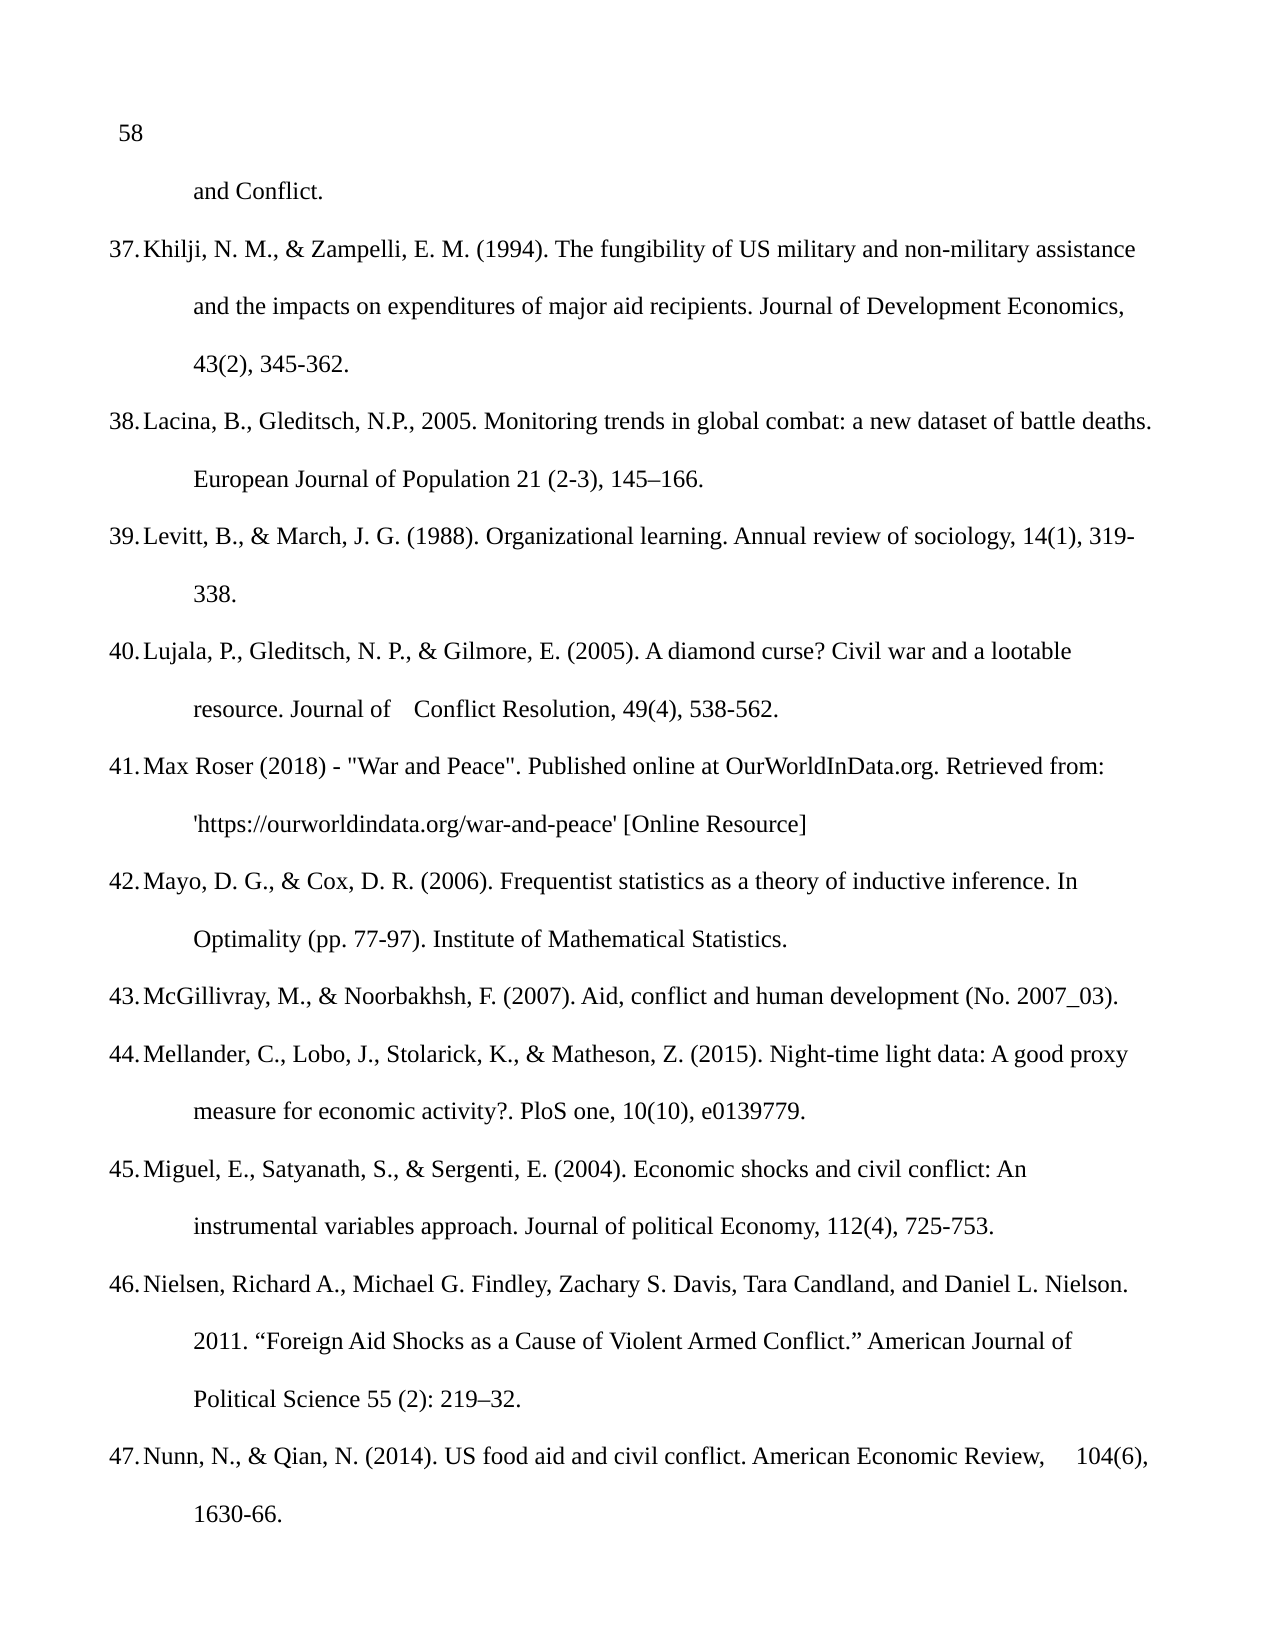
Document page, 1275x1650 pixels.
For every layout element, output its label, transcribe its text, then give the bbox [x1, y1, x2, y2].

list Nunn, N., & Qian, N. (2014). US food aid and civil conflict. American Economic Review, 104(6), 1630-66. [109, 1441, 1157, 1528]
list Levitt, B., & March, J. G. (1988). Organizational learning. Annual review of sociology, 14(1), 319-338. [109, 521, 1157, 608]
list Max Roser (2018) - "War and Peace". Published online at OurWorldInData.org. Retrieved from: 'https://ourworldindata.org/war-and-peace' [Online Resource] [109, 751, 1157, 838]
list Nielsen, Richard A., Michael G. Findley, Zachary S. Davis, Tara Candland, and Daniel L. Nielson. 2011. “Foreign Aid Shocks as a Cause of Violent Armed Conflict.” American Journal of Political Science 55 (2): 219–32. [109, 1269, 1157, 1413]
list Miguel, E., Satyanath, S., & Sergenti, E. (2004). Economic shocks and civil conflict: An instrumental variables approach. Journal of political Economy, 112(4), 725-753. [109, 1154, 1157, 1240]
list Mayo, D. G., & Cox, D. R. (2006). Frequentist statistics as a theory of inductive inference. In Optimality (pp. 77-97). Institute of Mathematical Statistics. [109, 866, 1157, 953]
list and Conflict. [109, 176, 1157, 205]
list Khilji, N. M., & Zampelli, E. M. (1994). The fungibility of US military and non-military assistance and the impacts on expenditures of major aid recipients. Journal of Development Economics, 43(2), 345-362. [109, 234, 1157, 378]
list Lujala, P., Gleditsch, N. P., & Gilmore, E. (2005). A diamond curse? Civil war and a lootable resource. Journal of Conflict Resolution, 49(4), 538-562. [109, 636, 1157, 723]
list Lacina, B., Gleditsch, N.P., 2005. Monitoring trends in global combat: a new dataset of battle deaths. European Journal of Population 21 (2-3), 145–166. [109, 406, 1157, 493]
list Mellander, C., Lobo, J., Stolarick, K., & Matheson, Z. (2015). Night-time light data: A good proxy measure for economic activity?. PloS one, 10(10), e0139779. [109, 1039, 1157, 1125]
list McGillivray, M., & Noorbakhsh, F. (2007). Aid, conflict and human development (No. 2007_03). [109, 981, 1157, 1010]
